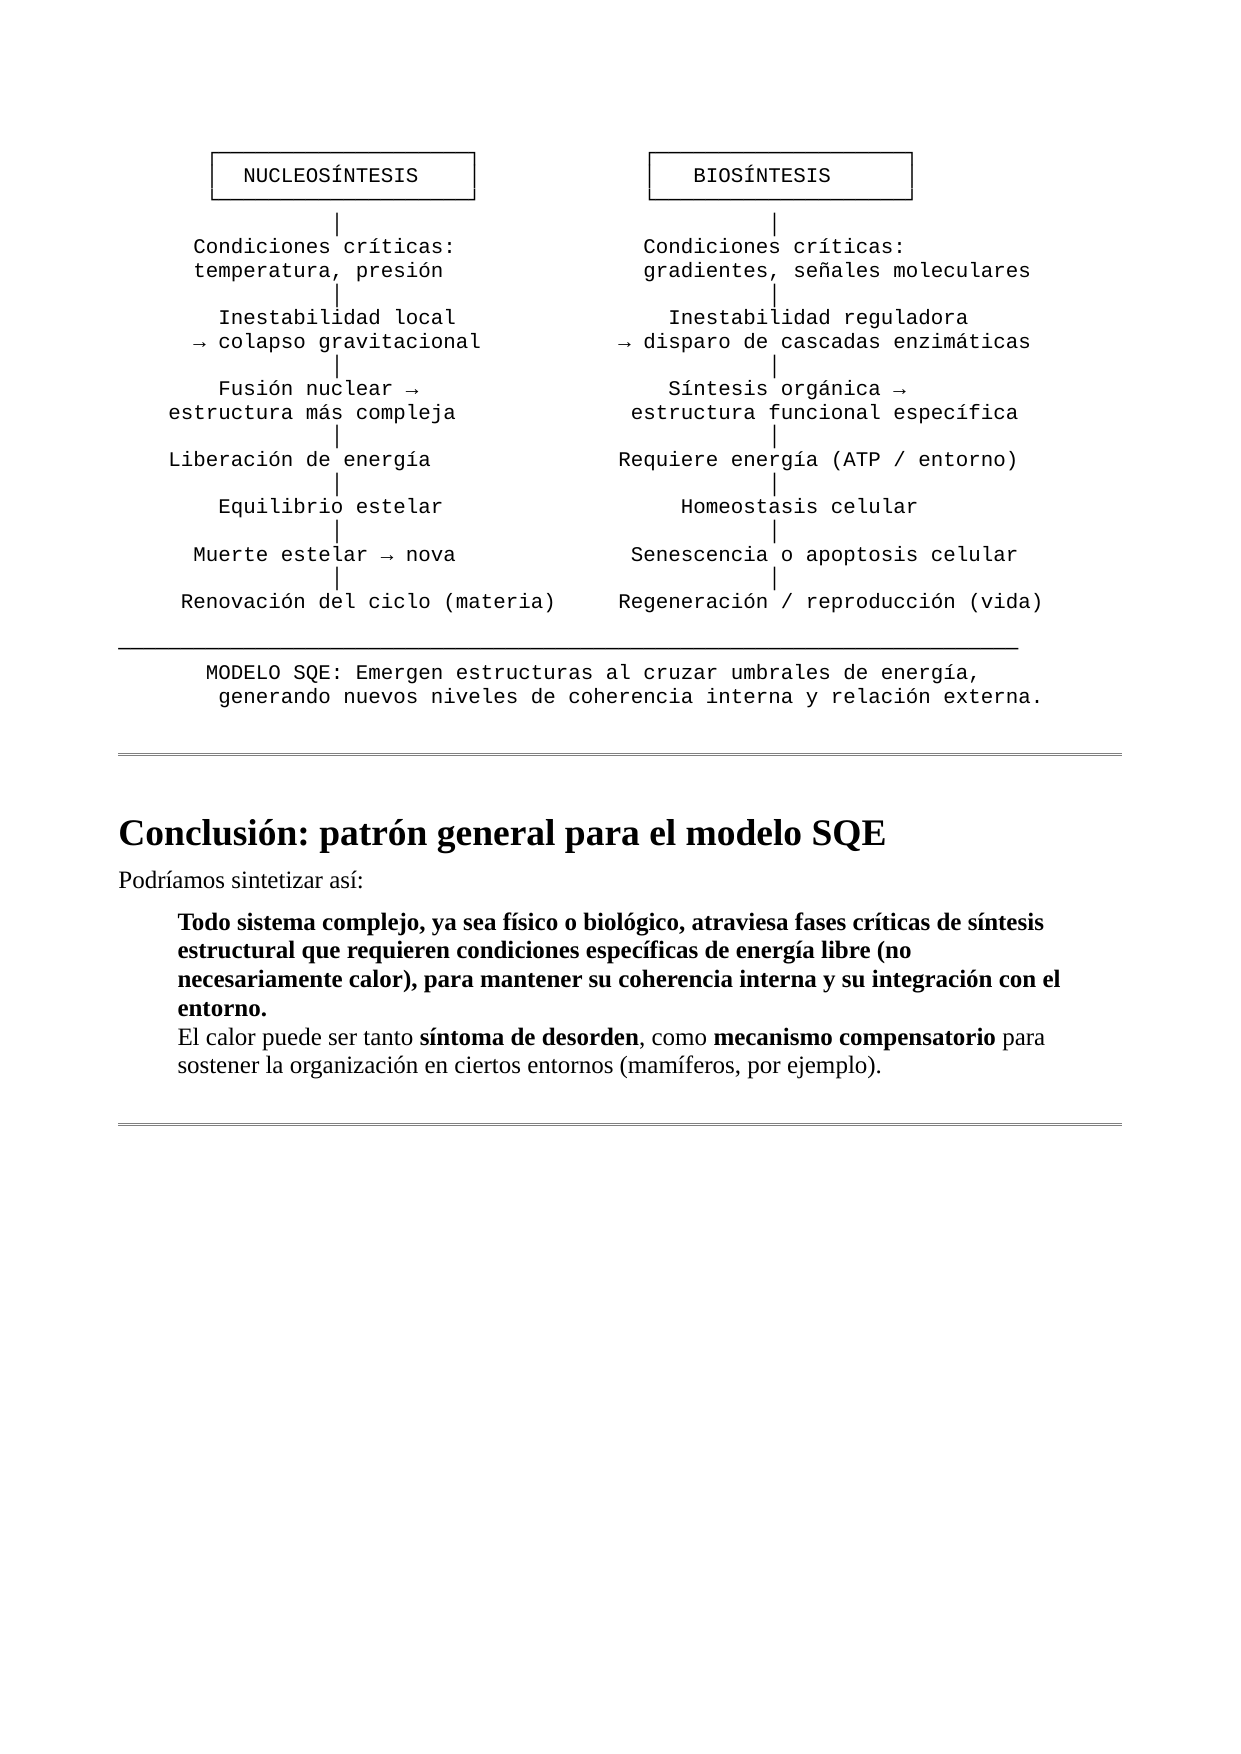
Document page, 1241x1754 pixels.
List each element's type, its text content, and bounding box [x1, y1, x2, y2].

text Todo sistema complejo, ya sea físico o biológico, atraviesa fases críticas de síntesis estructural que requieren condiciones específicas de energía libre (no necesariamente calor), para mantener su coherencia interna y su integración con el entorno. El calor puede ser tanto síntoma de desorden, como mecanismo compensatorio para sostener la organización en ciertos entornos (mamíferos, por ejemplo). [177, 907, 1063, 1079]
text │ │ [118, 473, 336, 496]
text │ │ [118, 213, 336, 236]
text └────────────────────┘ └────────────────────┘ [118, 189, 1122, 213]
text temperatura, presión gradientes, señales moleculares [118, 260, 1122, 284]
text │ │ [118, 520, 1122, 544]
text │ NUCLEOSÍNTESIS │ │ BIOSÍNTESIS │ [118, 165, 1122, 189]
text │ │ [118, 284, 336, 307]
text Fusión nuclear → Síntesis orgánica → [118, 378, 1122, 402]
text │ │ [118, 426, 1122, 449]
text Inestabilidad local Inestabilidad reguladora [118, 307, 1122, 331]
text Equilibrio estelar Homeostasis celular [118, 496, 1122, 520]
text Renovación del ciclo (materia) Regeneración / reproducción (vida) [118, 591, 1122, 615]
subtitle Conclusión: patrón general para el modelo SQE [118, 810, 1122, 853]
text │ │ [775, 213, 1122, 236]
text │ │ [775, 284, 1122, 307]
text estructura más compleja estructura funcional específica [118, 402, 1122, 426]
text generando nuevos niveles de coherencia interna y relación externa. [118, 686, 1122, 709]
text Muerte estelar → nova Senescencia o apoptosis celular [118, 544, 1122, 567]
text Condiciones críticas: Condiciones críticas: [118, 236, 1122, 260]
text MODELO SQE: Emergen estructuras al cruzar umbrales de energía, [118, 662, 1122, 686]
text │ │ [337, 284, 774, 307]
text ┌────────────────────┐ ┌────────────────────┐ [118, 142, 1122, 165]
text → colapso gravitacional → disparo de cascadas enzimáticas [118, 331, 1122, 354]
text ──────────────────────────────────────────────────────────────────────── [118, 638, 1122, 662]
text │ │ [118, 567, 1122, 591]
text Podríamos sintetizar así: [118, 866, 1122, 894]
text Liberación de energía Requiere energía (ATP / entorno) [118, 449, 1122, 473]
text │ │ [118, 354, 1122, 378]
text │ │ [337, 213, 774, 236]
text │ │ [775, 473, 1122, 496]
text │ │ [337, 473, 774, 496]
